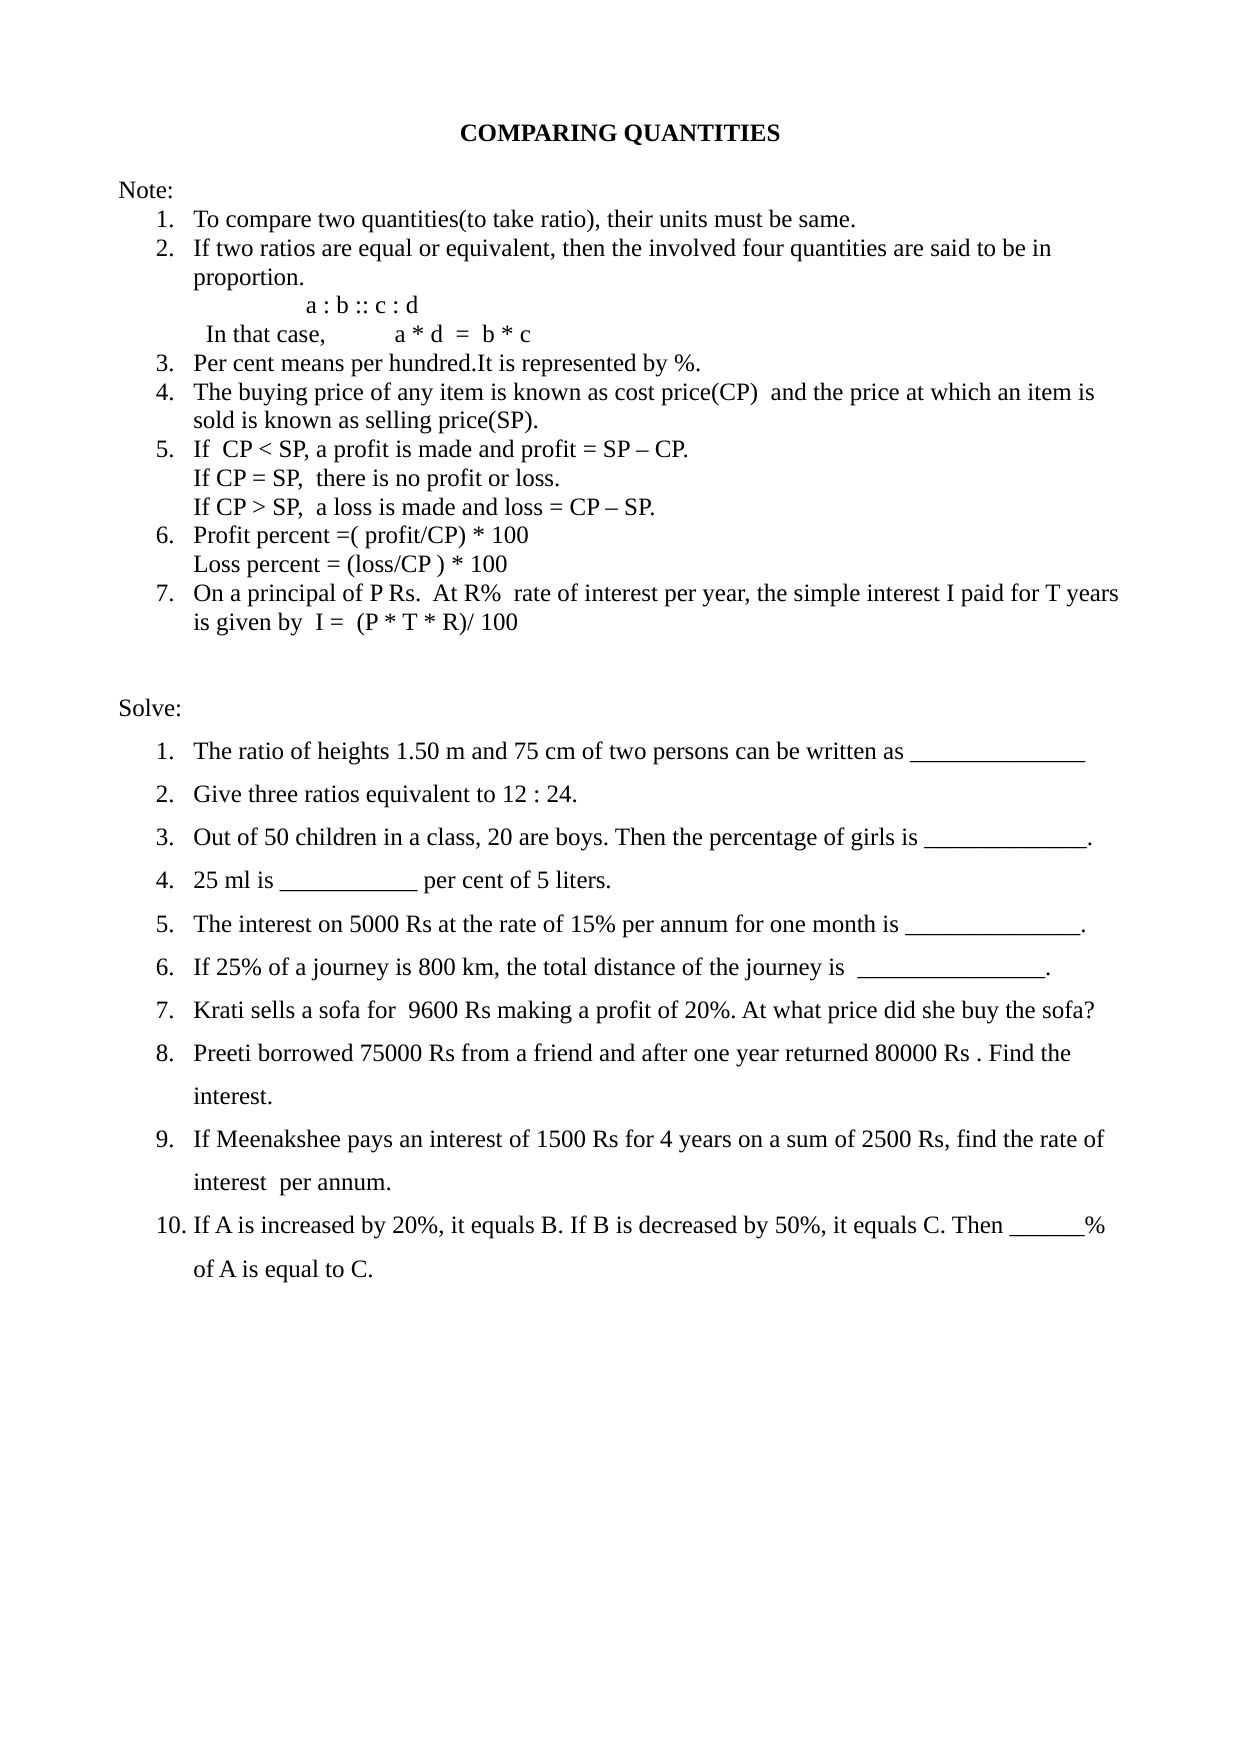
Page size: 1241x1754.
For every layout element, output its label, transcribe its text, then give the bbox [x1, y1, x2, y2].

list If CP = SP, there is no profit or loss. [156, 463, 1122, 492]
list If A is increased by 20%, it equals B. If B is decreased by 50%, it equals C. Then ______% of A is equal to C. [156, 1211, 1122, 1282]
text COMPARING QUANTITIES [118, 118, 1122, 147]
list Profit percent =( profit/CP) * 100 [156, 521, 1122, 549]
text Solve: [118, 693, 1122, 722]
list 25 ml is ___________ per cent of 5 liters. [156, 866, 1122, 894]
list a : b :: c : d [156, 291, 1122, 319]
list The buying price of any item is known as cost price(CP) and the price at which an item is sold is known as selling price(SP). [156, 377, 1122, 434]
list Per cent means per hundred.It is represented by %. [156, 348, 1122, 377]
list If CP > SP, a loss is made and loss = CP – SP. [156, 492, 1122, 521]
list Give three ratios equivalent to 12 : 24. [156, 779, 1122, 808]
list Preeti borrowed 75000 Rs from a friend and after one year returned 80000 Rs . Find the interest. [156, 1038, 1122, 1110]
list If CP < SP, a profit is made and profit = SP – CP. [156, 434, 1122, 463]
list Out of 50 children in a class, 20 are boys. Then the percentage of girls is _____________. [156, 822, 1122, 851]
text Note: [118, 176, 1122, 204]
list If 25% of a journey is 800 km, the total distance of the journey is _______________. [156, 952, 1122, 981]
list To compare two quantities(to take ratio), their units must be same. [156, 204, 1122, 233]
list The ratio of heights 1.50 m and 75 cm of two persons can be written as ______________ [156, 736, 1122, 765]
list Krati sells a sofa for 9600 Rs making a profit of 20%. At what price did she buy the sofa? [156, 995, 1122, 1024]
list Loss percent = (loss/CP ) * 100 [156, 549, 1122, 578]
list In that case, a * d = b * c [156, 319, 1122, 348]
list On a principal of P Rs. At R% rate of interest per year, the simple interest I paid for T years is given by I = (P * T * R)/ 100 [156, 578, 1122, 636]
list The interest on 5000 Rs at the rate of 15% per annum for one month is ______________. [156, 909, 1122, 937]
list If Meenakshee pays an interest of 1500 Rs for 4 years on a sum of 2500 Rs, find the rate of interest per annum. [156, 1124, 1122, 1196]
list If two ratios are equal or equivalent, then the involved four quantities are said to be in proportion. [156, 233, 1122, 291]
